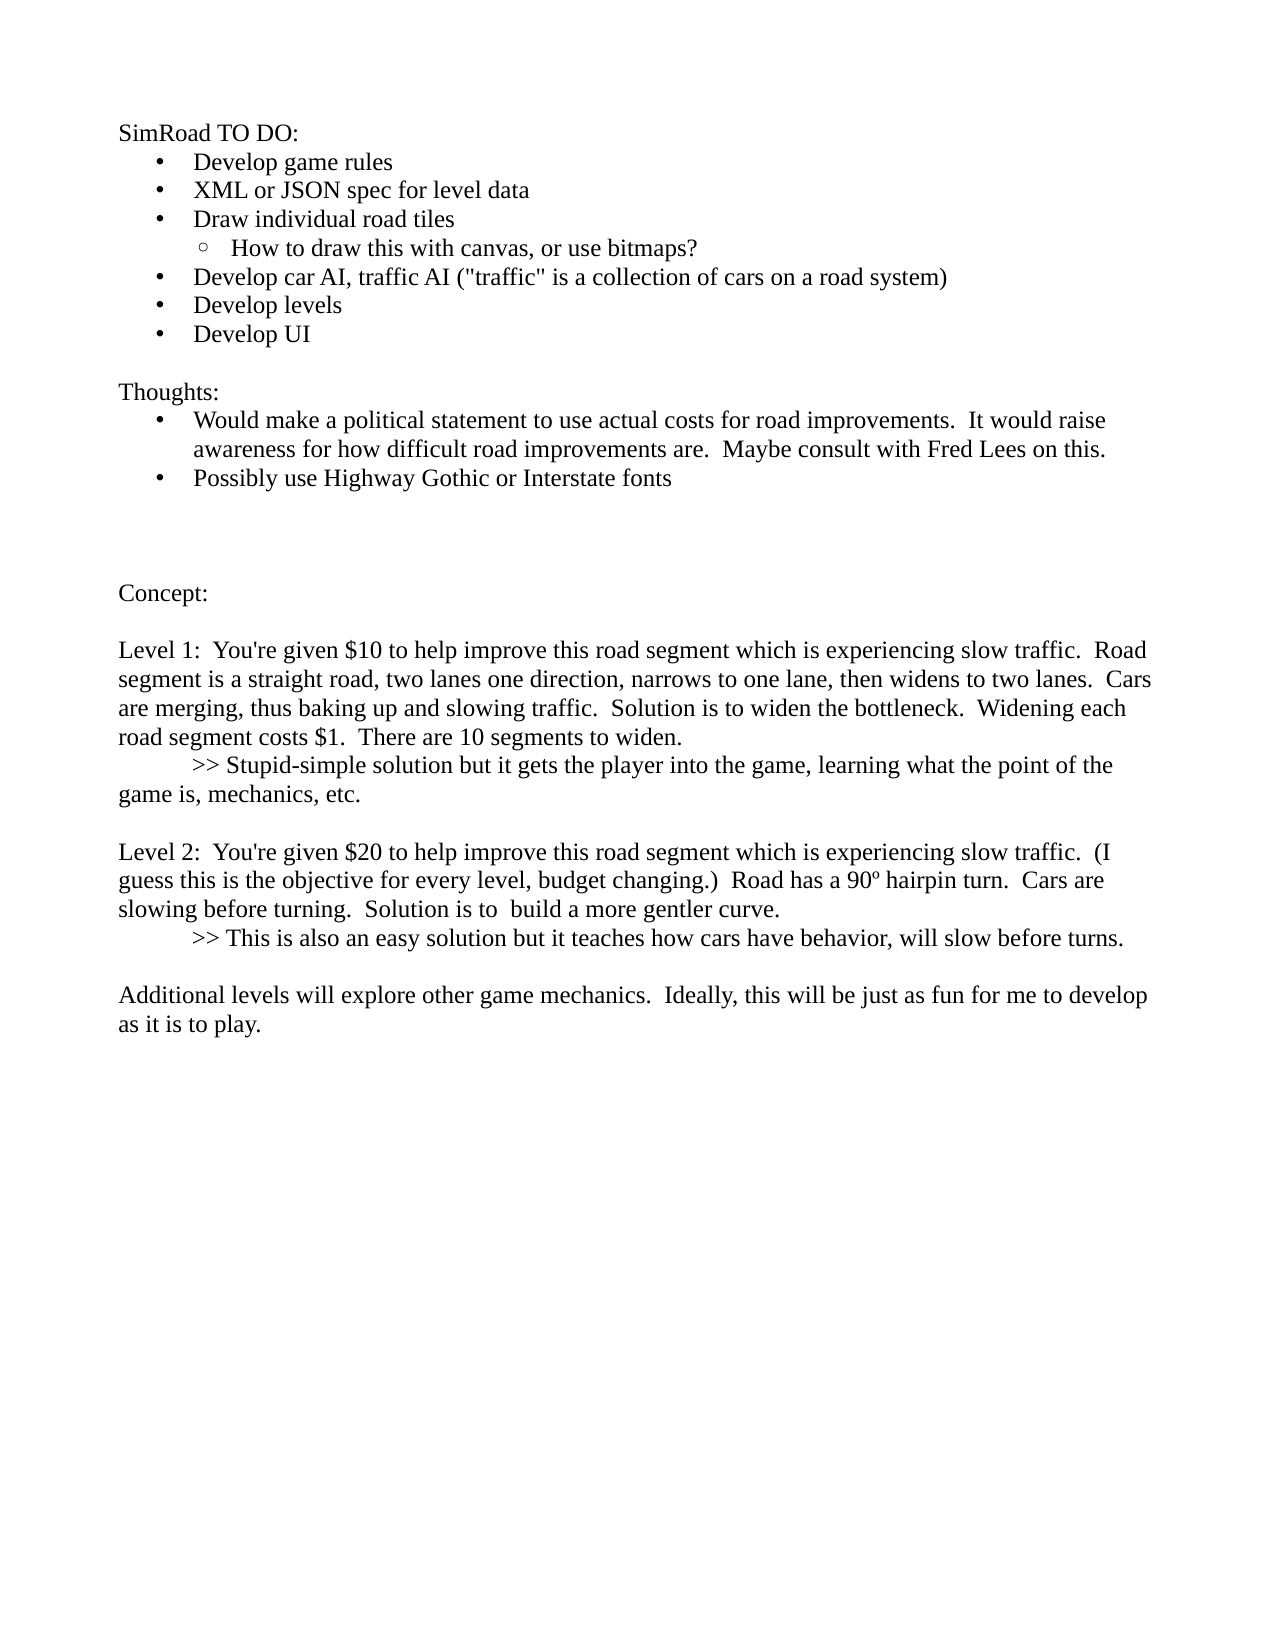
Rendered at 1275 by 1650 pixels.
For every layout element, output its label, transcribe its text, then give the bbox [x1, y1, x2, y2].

list Draw individual road tiles [156, 204, 1157, 233]
text SimRoad TO DO: [118, 118, 1157, 147]
list Develop UI [156, 319, 1157, 348]
text Thoughts: [118, 377, 1157, 406]
list Develop game rules [156, 147, 1157, 176]
text Level 2: You're given $20 to help improve this road segment which is experiencing slow traffic. (I guess this is the objective for every level, budget changing.) Road has a 90º hairpin turn. Cars are slowing before turning. Solution is to build a more gentler curve. [118, 837, 1157, 923]
text Additional levels will explore other game mechanics. Ideally, this will be just as fun for me to develop as it is to play. [118, 981, 1157, 1038]
text >> Stupid-simple solution but it gets the player into the game, learning what the point of the game is, mechanics, etc. [118, 751, 1157, 808]
list XML or JSON spec for level data [156, 176, 1157, 204]
text Level 1: You're given $10 to help improve this road segment which is experiencing slow traffic. Road segment is a straight road, two lanes one direction, narrows to one lane, then widens to two lanes. Cars are merging, thus baking up and slowing traffic. Solution is to widen the bottleneck. Widening each road segment costs $1. There are 10 segments to widen. [118, 636, 1157, 751]
list Develop levels [156, 291, 1157, 319]
list How to draw this with canvas, or use bitmaps? [193, 233, 1157, 262]
text Concept: [118, 578, 1157, 607]
text >> This is also an easy solution but it teaches how cars have behavior, will slow before turns. [118, 923, 1157, 952]
list Would make a political statement to use actual costs for road improvements. It would raise awareness for how difficult road improvements are. Maybe consult with Fred Lees on this. [156, 406, 1157, 463]
list Develop car AI, traffic AI ("traffic" is a collection of cars on a road system) [156, 262, 1157, 291]
list Possibly use Highway Gothic or Interstate fonts [156, 463, 1157, 492]
